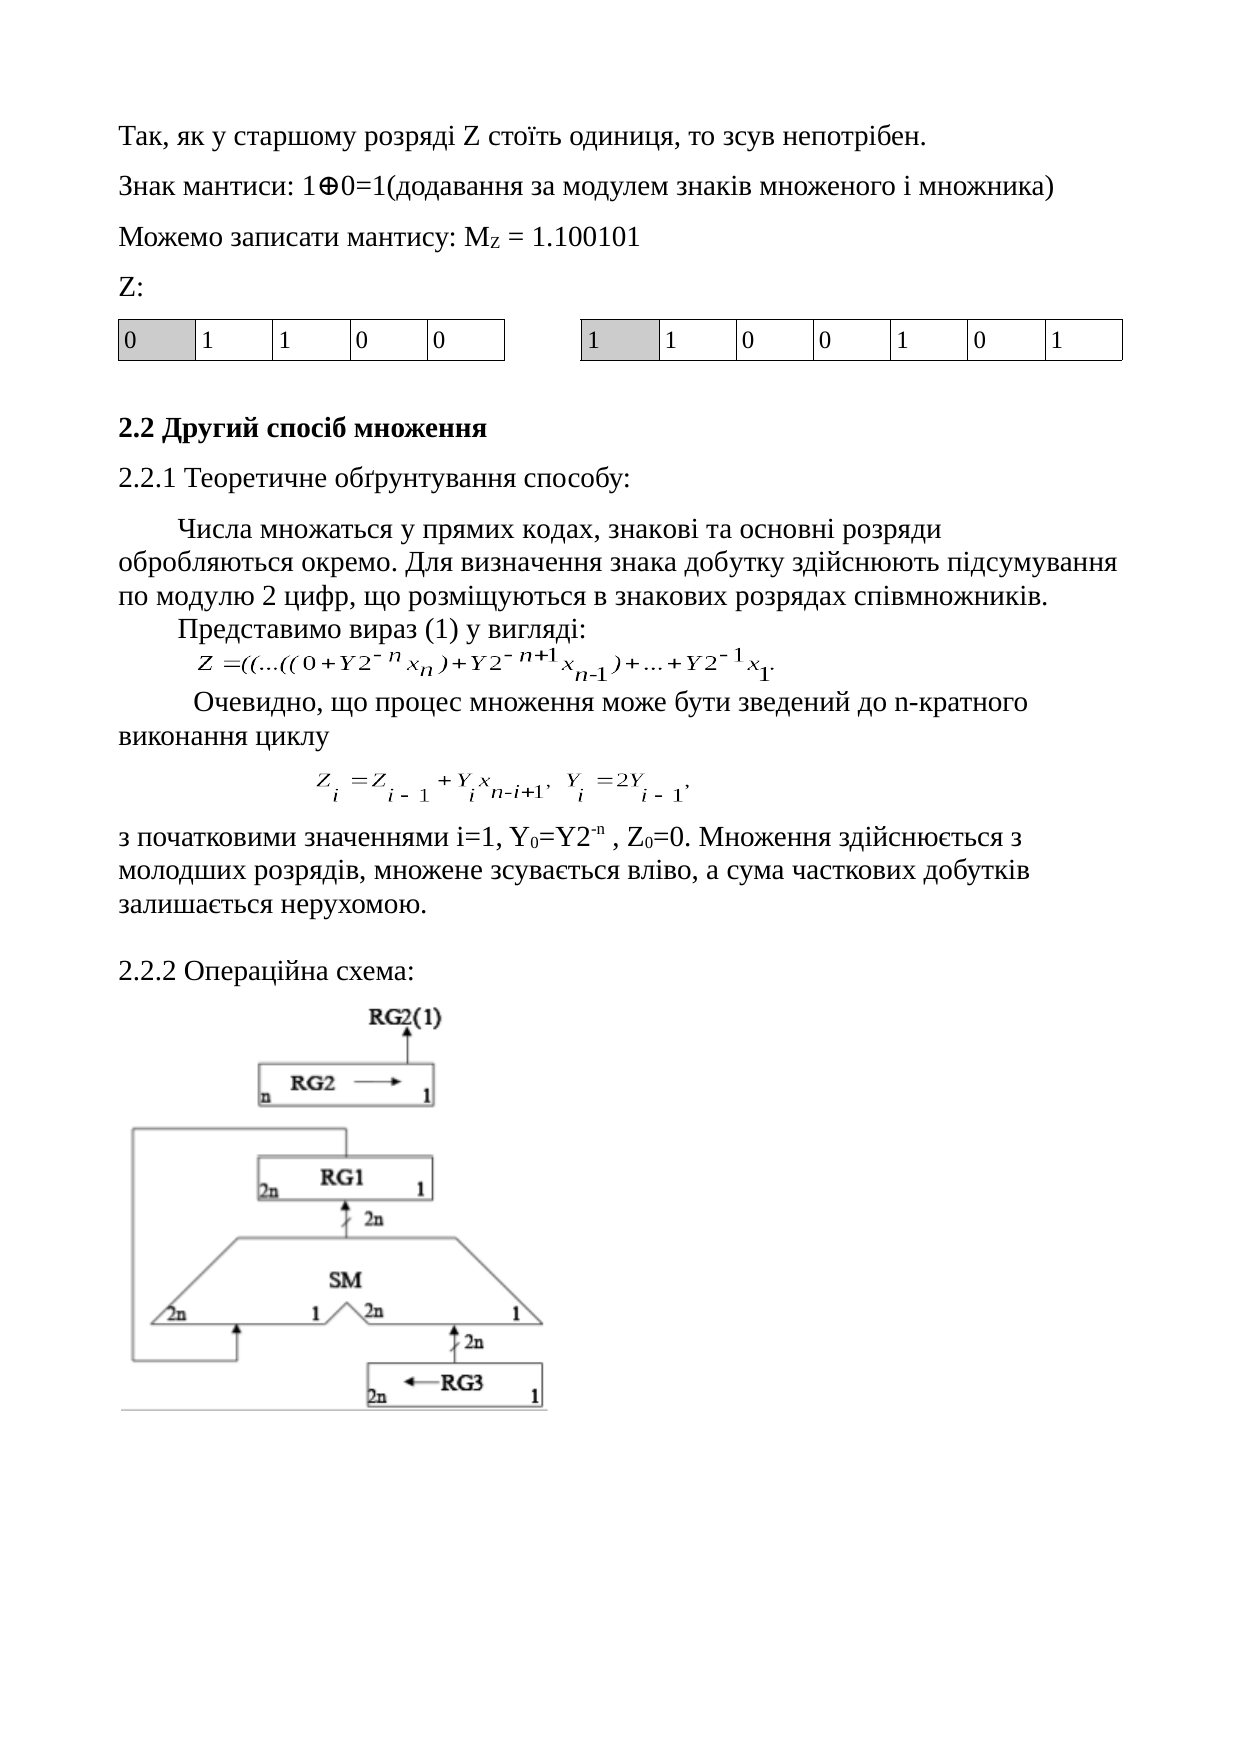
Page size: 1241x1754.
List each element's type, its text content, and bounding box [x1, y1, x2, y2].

text 2.2.2 Операційна схема: [118, 953, 1122, 986]
table_header 0 [814, 320, 890, 360]
table_header 1 [582, 320, 659, 360]
text Можемо записати мантису: MZ = 1.100101 [118, 219, 1122, 252]
table_header 0 [351, 320, 427, 360]
table_header 1 [891, 320, 967, 360]
text Очевидно, що процес множення може бути зведений до n-кратного виконання циклу [118, 684, 1122, 752]
table_header 1 [1046, 320, 1122, 360]
text Числа множаться у прямих кодах, знакові та основні розряди обробляються окремо. Для визначення знака добутку здійснюють підсумування по модулю 2 цифр, що розміщуються в знакових розрядах співмножників. [118, 511, 1122, 611]
text Представимо вираз (1) у вигляді: [118, 611, 1122, 645]
text Z: [118, 269, 1122, 303]
picture [121, 1003, 548, 1411]
text 2.2.1 Теоретичне обґрунтування способу: [118, 460, 1122, 494]
text з початковими значеннями i=1, Y0=Y2-n , Z0=0. Множення здійснюється з молодших розрядів, множене зсувається вліво, а сума часткових добутків залишається нерухомою. [118, 819, 1122, 919]
text 2.2 Другий спосіб множення [118, 410, 1122, 444]
text Знак мантиси: 1⊕0=1(додавання за модулем знаків множеного і множника) [118, 168, 1122, 202]
table_header 0 [737, 320, 813, 360]
table_header 1 [196, 320, 272, 360]
table_header 1 [273, 320, 350, 360]
table_header 1 [660, 320, 736, 360]
text Так, як у старшому розряді Z стоїть одиниця, то зсув непотрібен. [118, 118, 1122, 152]
table_header 0 [428, 320, 504, 360]
table_header 0 [119, 320, 195, 360]
table_header 0 [968, 320, 1045, 360]
